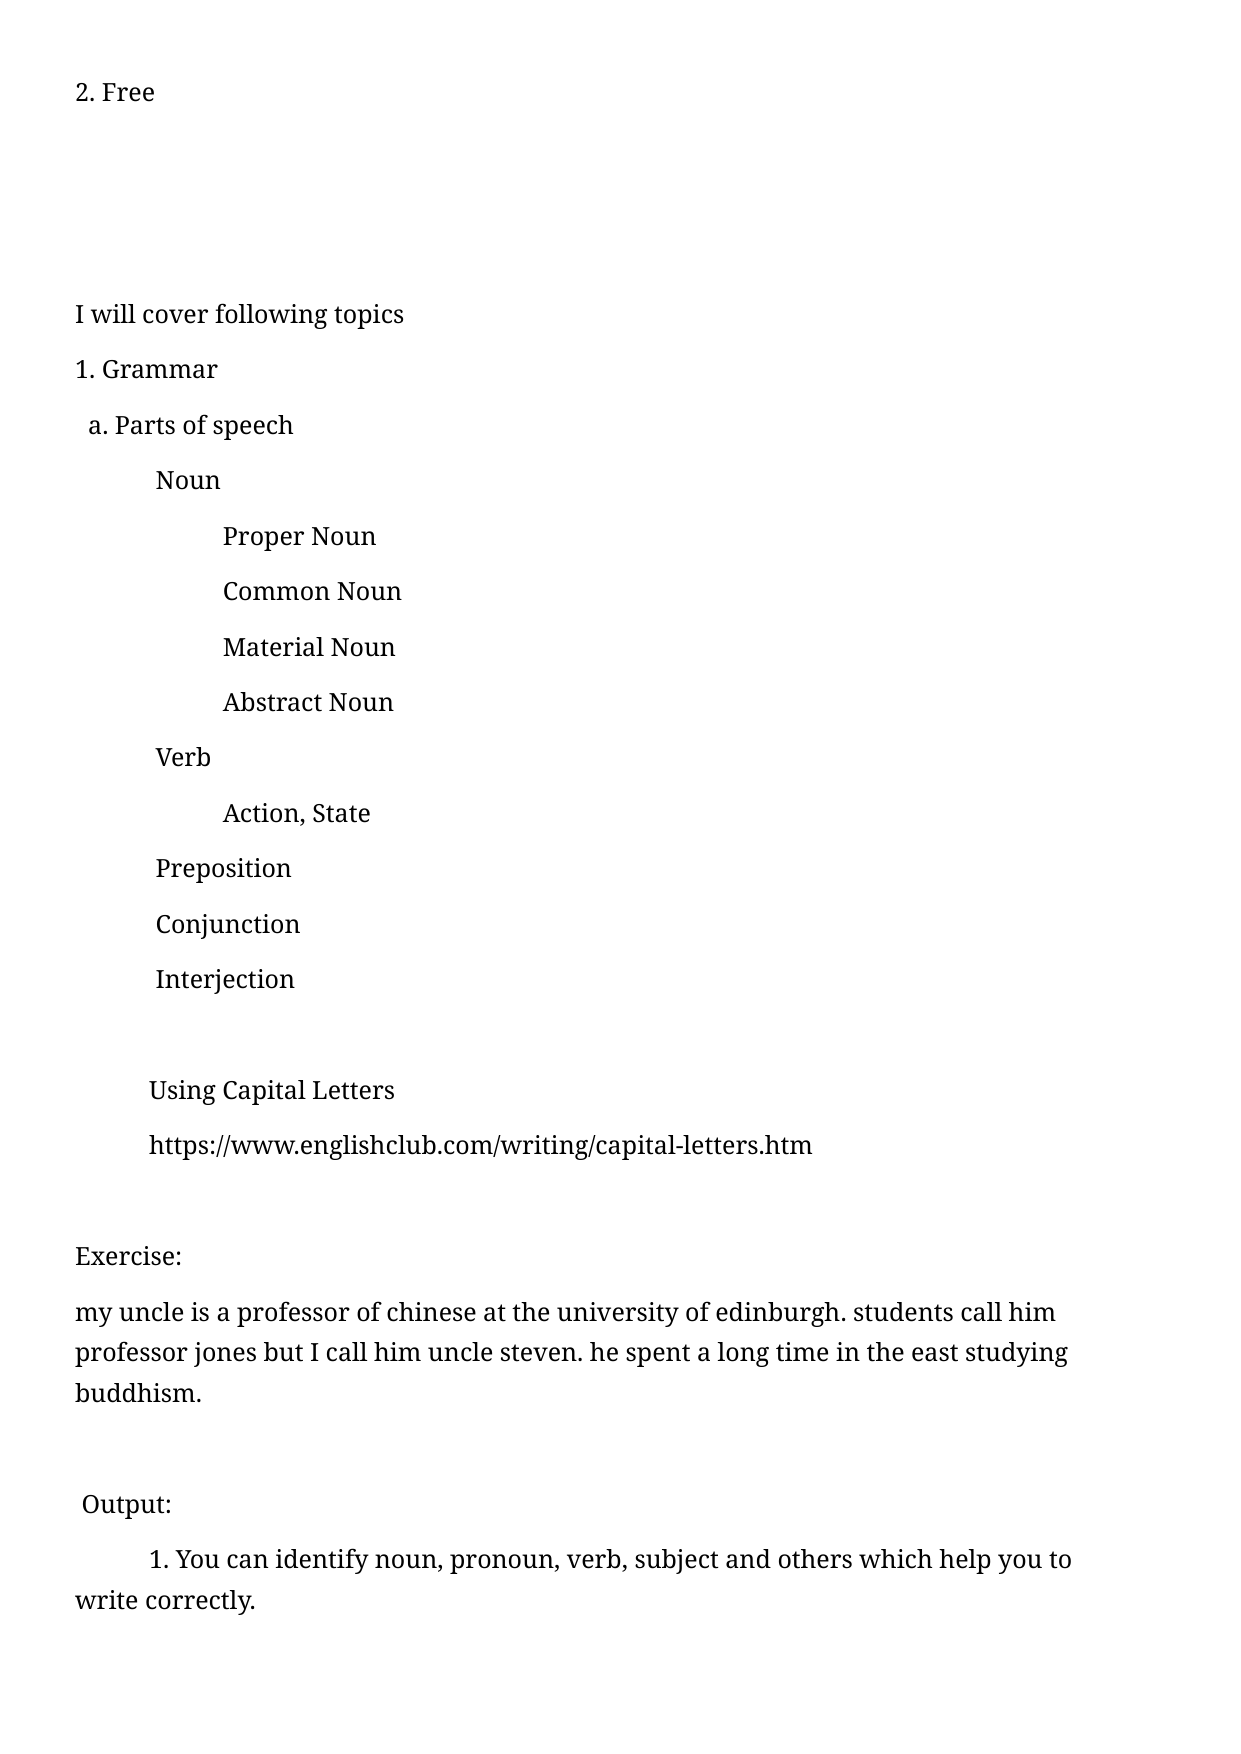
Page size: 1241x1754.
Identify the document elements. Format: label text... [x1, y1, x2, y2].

text Proper Noun [75, 518, 1122, 552]
text I will cover following topics [75, 297, 1122, 331]
text my uncle is a professor of chinese at the university of edinburgh. students call him professor jones but I call him uncle steven. he spent a long time in the east studying buddhism. [75, 1294, 1122, 1410]
text Interjection [75, 962, 1122, 996]
text 2. Free [75, 75, 1122, 109]
text Conjunction [75, 906, 1122, 940]
text https://www.englishclub.com/writing/capital-letters.htm [75, 1128, 1122, 1162]
text a. Parts of speech [75, 407, 1122, 442]
text Exercise: [75, 1239, 1122, 1273]
text Using Capital Letters [75, 1072, 1122, 1107]
text 1. Grammar [75, 352, 1122, 386]
text Abstract Noun [75, 684, 1122, 719]
text Noun [75, 463, 1122, 497]
text Material Noun [75, 629, 1122, 663]
text Common Noun [75, 574, 1122, 608]
text Output: [75, 1487, 1122, 1521]
text Action, State [75, 795, 1122, 829]
text 1. You can identify noun, pronoun, verb, subject and others which help you to write correctly. [75, 1542, 1122, 1617]
text Verb [75, 740, 1122, 774]
text Preposition [75, 851, 1122, 885]
